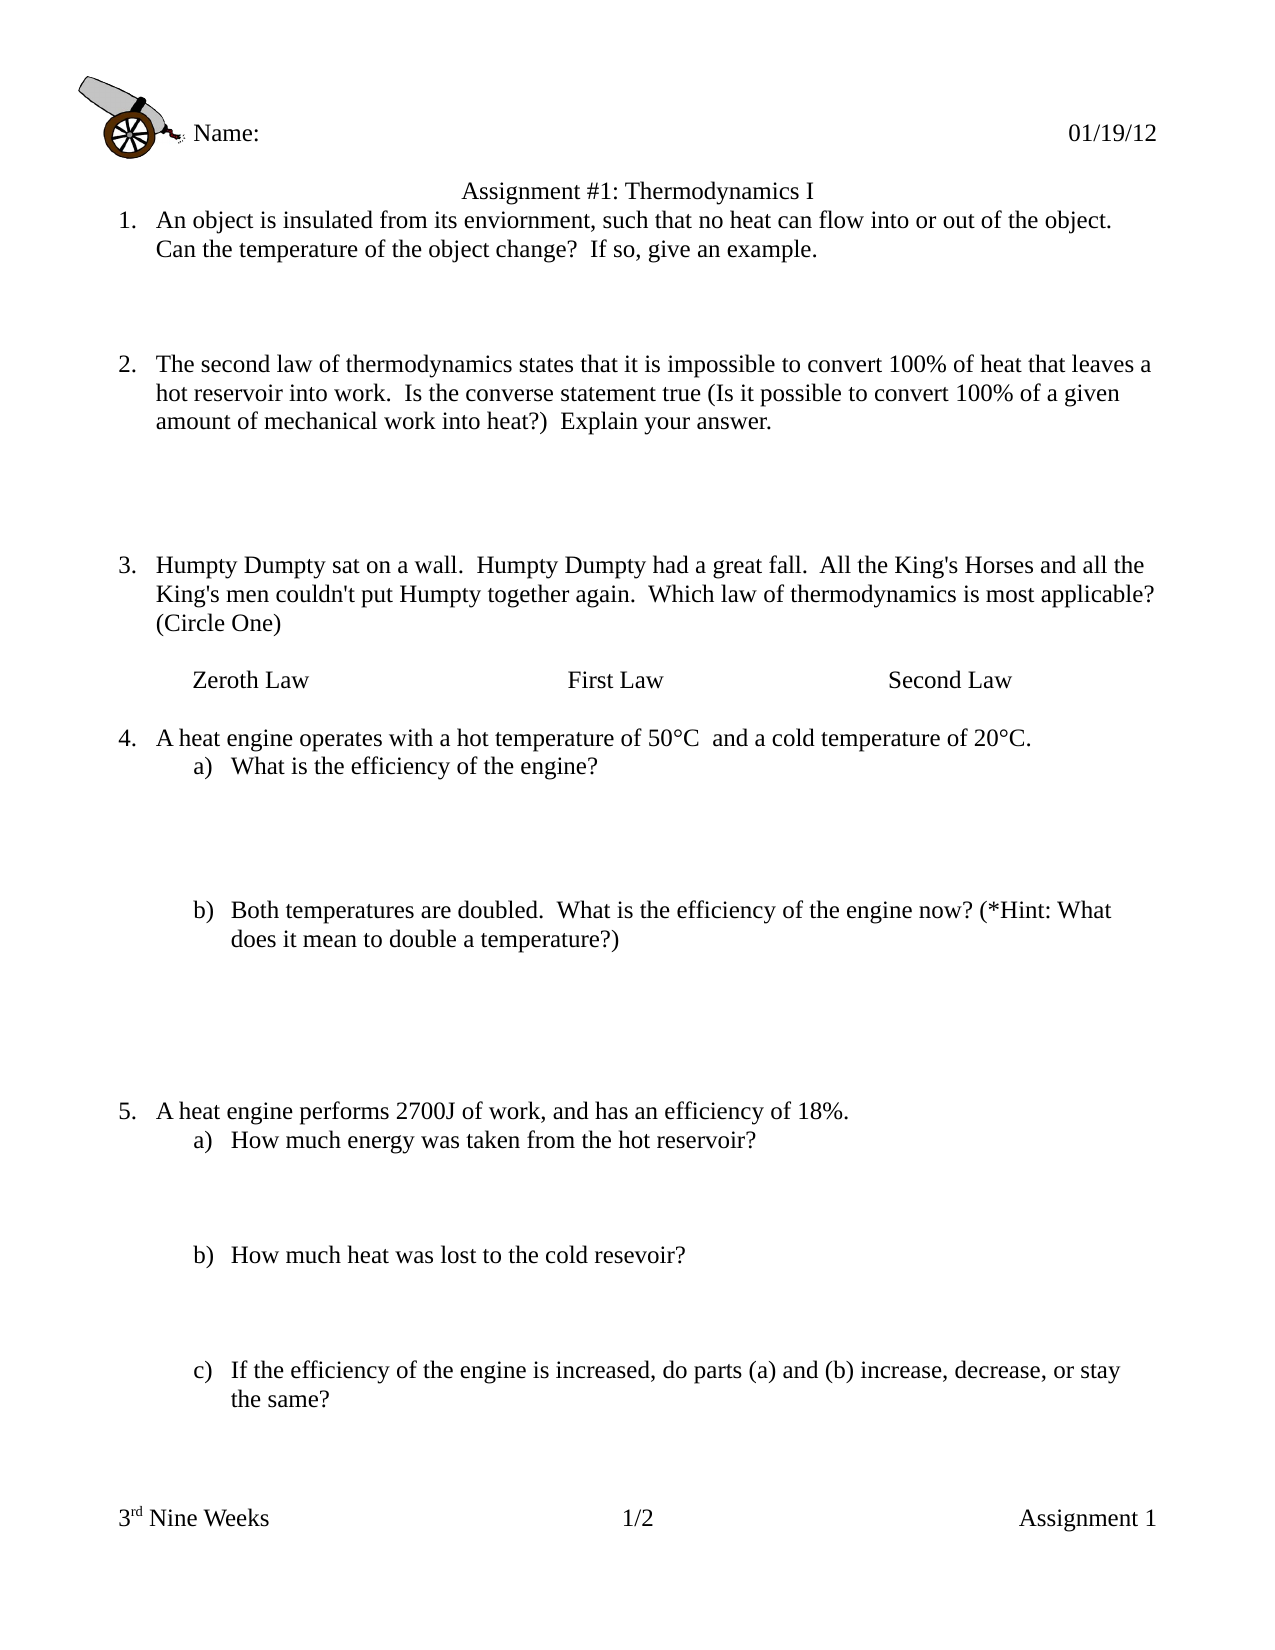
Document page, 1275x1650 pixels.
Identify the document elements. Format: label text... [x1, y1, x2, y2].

list A heat engine operates with a hot temperature of 50°C and a cold temperature of 20°C. [118, 723, 1157, 751]
text Assignment #1: Thermodynamics I [118, 176, 1157, 205]
list An object is insulated from its enviornment, such that no heat can flow into or out of the object. Can the temperature of the object change? If so, give an example. [118, 205, 1157, 263]
list A heat engine performs 2700J of work, and has an efficiency of 18%. [118, 1096, 1157, 1125]
list What is the efficiency of the engine? [193, 751, 1157, 780]
list How much heat was lost to the cold resevoir? [193, 1240, 1157, 1269]
list How much energy was taken from the hot reservoir? [193, 1125, 1157, 1154]
list The second law of thermodynamics states that it is impossible to convert 100% of heat that leaves a hot reservoir into work. Is the converse statement true (Is it possible to convert 100% of a given amount of mechanical work into heat?) Explain your answer. [118, 349, 1157, 435]
list Humpty Dumpty sat on a wall. Humpty Dumpty had a great fall. All the King's Horses and all the King's men couldn't put Humpty together again. Which law of thermodynamics is most applicable? (Circle One) [118, 550, 1157, 636]
list Both temperatures are doubled. What is the efficiency of the engine now? (*Hint: What does it mean to double a temperature?) [193, 895, 1157, 953]
text Zeroth Law First Law Second Law [118, 665, 1157, 694]
list If the efficiency of the engine is increased, do parts (a) and (b) increase, decrease, or stay the same? [193, 1355, 1157, 1413]
